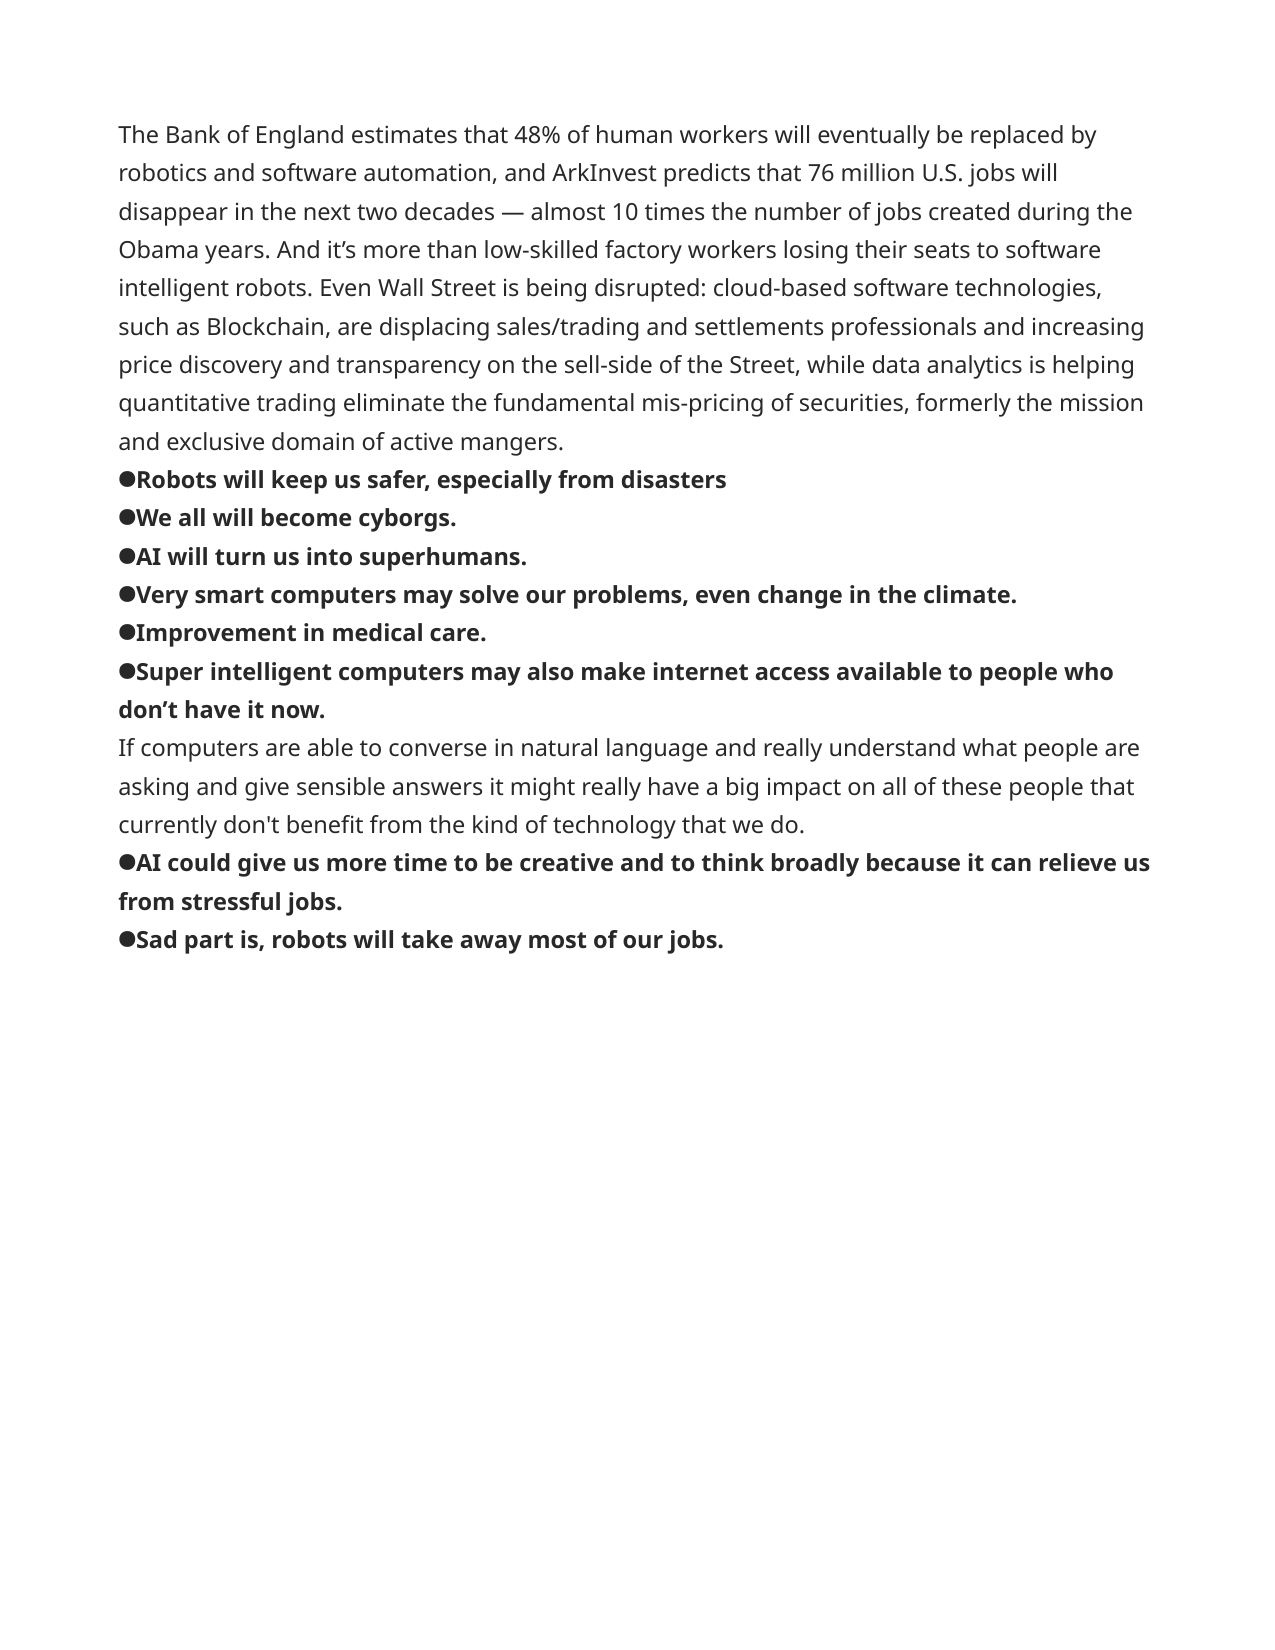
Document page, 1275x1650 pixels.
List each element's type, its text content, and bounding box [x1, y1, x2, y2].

list We all will become cyborgs. [118, 501, 1157, 533]
list Improvement in medical care. [118, 616, 1157, 648]
list Sad part is, robots will take away most of our jobs. [118, 923, 1157, 955]
text If computers are able to converse in natural language and really understand what people are asking and give sensible answers it might really have a big impact on all of these people that currently don't benefit from the kind of technology that we do. [118, 731, 1157, 840]
list Super intelligent computers may also make internet access available to people who don’t have it now. [118, 655, 1157, 725]
text The Bank of England estimates that 48% of human workers will eventually be replaced by robotics and software automation, and ArkInvest predicts that 76 million U.S. jobs will disappear in the next two decades — almost 10 times the number of jobs created during the Obama years. And it’s more than low-skilled factory workers losing their seats to software intelligent robots. Even Wall Street is being disrupted: cloud-based software technologies, such as Blockchain, are displacing sales/trading and settlements professionals and increasing price discovery and transparency on the sell-side of the Street, while data analytics is helping quantitative trading eliminate the fundamental mis-pricing of securities, formerly the mission and exclusive domain of active mangers. [118, 118, 1157, 457]
list AI will turn us into superhumans. [118, 540, 1157, 572]
list Very smart computers may solve our problems, even change in the climate. [118, 578, 1157, 610]
list Robots will keep us safer, especially from disasters [118, 463, 1157, 495]
list AI could give us more time to be creative and to think broadly because it can relieve us from stressful jobs. [118, 846, 1157, 917]
